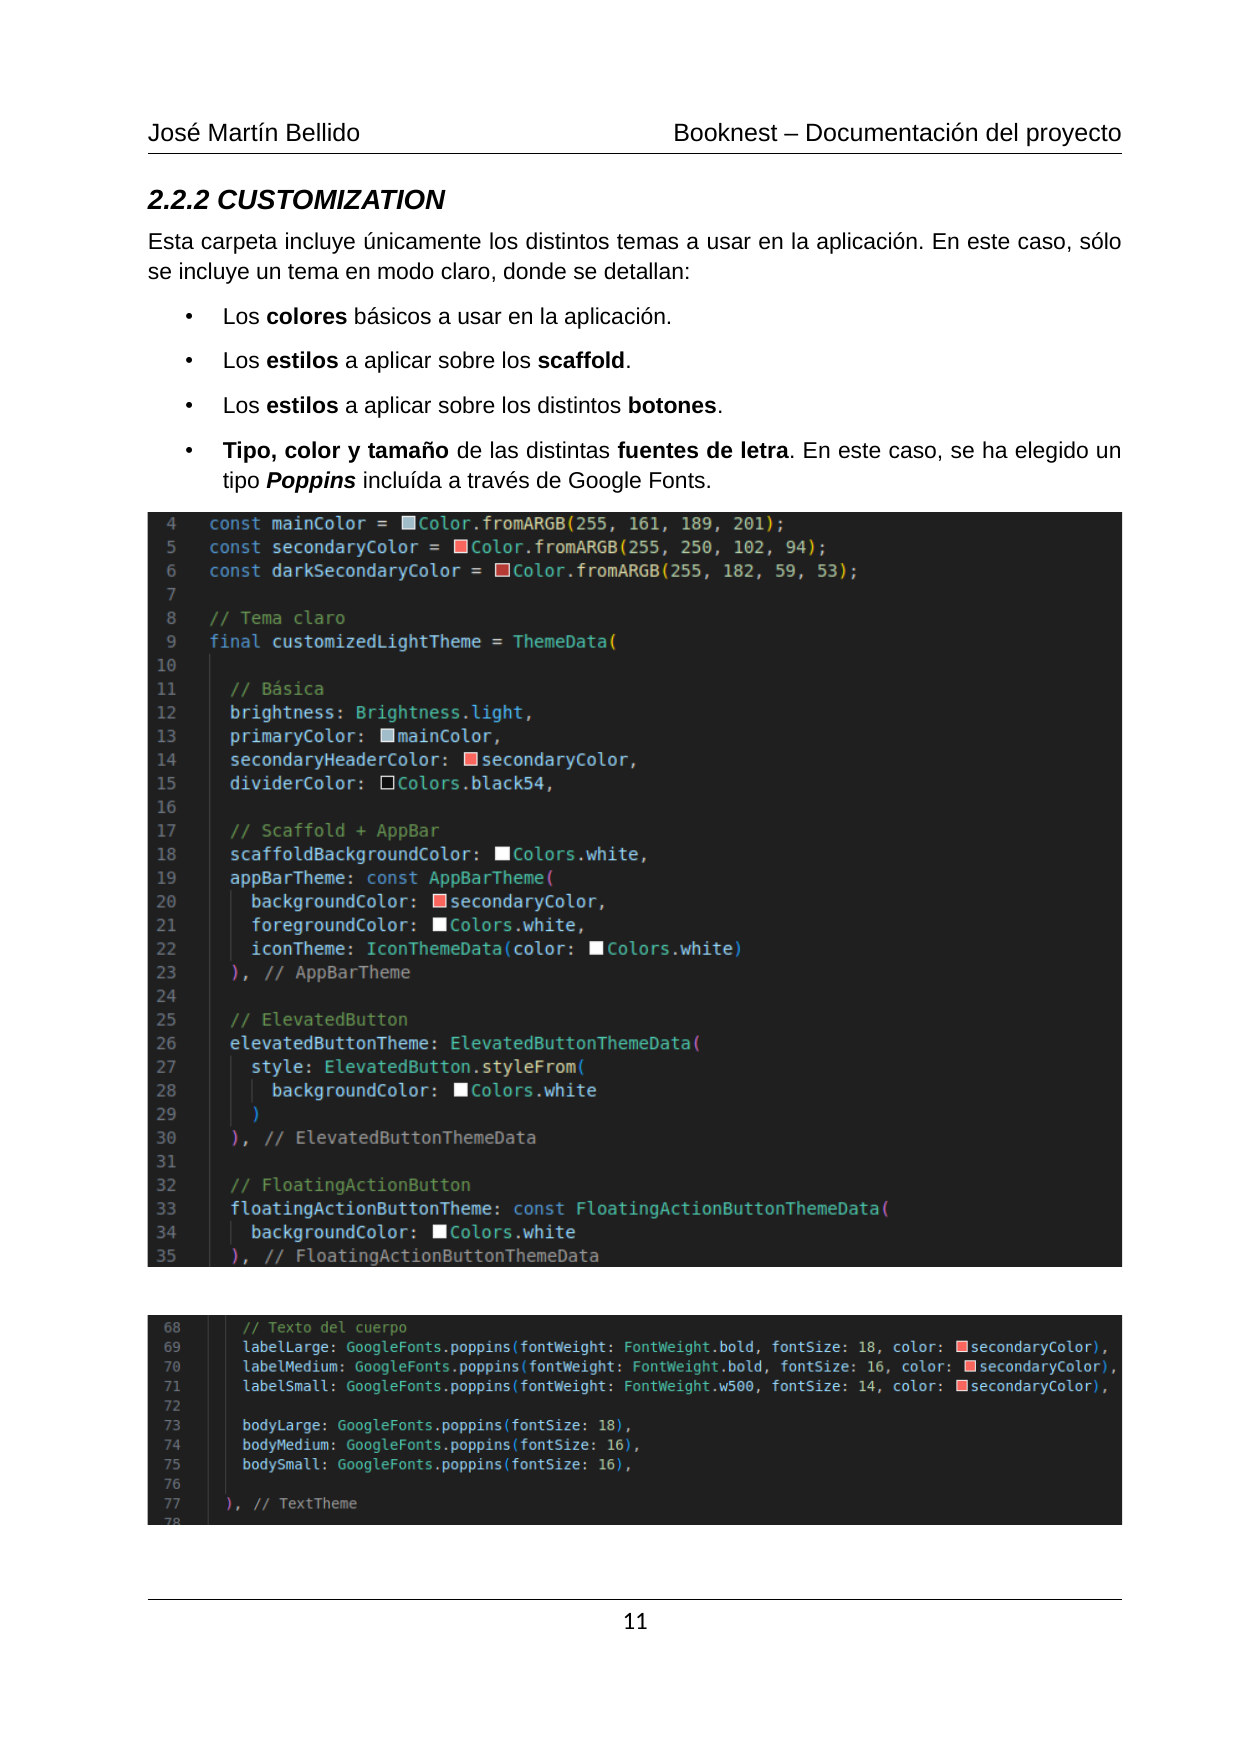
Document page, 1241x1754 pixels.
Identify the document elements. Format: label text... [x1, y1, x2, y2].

picture [147, 512, 1123, 1267]
list Los estilos a aplicar sobre los scaffold. [185, 347, 1122, 374]
text Esta carpeta incluye únicamente los distintos temas a usar en la aplicación. En este caso, sólo se incluye un tema en modo claro, donde se detallan: [148, 228, 1122, 284]
list Los colores básicos a usar en la aplicación. [185, 303, 1122, 329]
subtitle 2.2.2 Customization [148, 183, 1122, 215]
list Los estilos a aplicar sobre los distintos botones. [185, 392, 1122, 419]
picture [147, 1315, 1123, 1525]
list Tipo, color y tamaño de las distintas fuentes de letra. En este caso, se ha elegido un tipo Poppins incluída a través de Google Fonts. [185, 437, 1122, 494]
